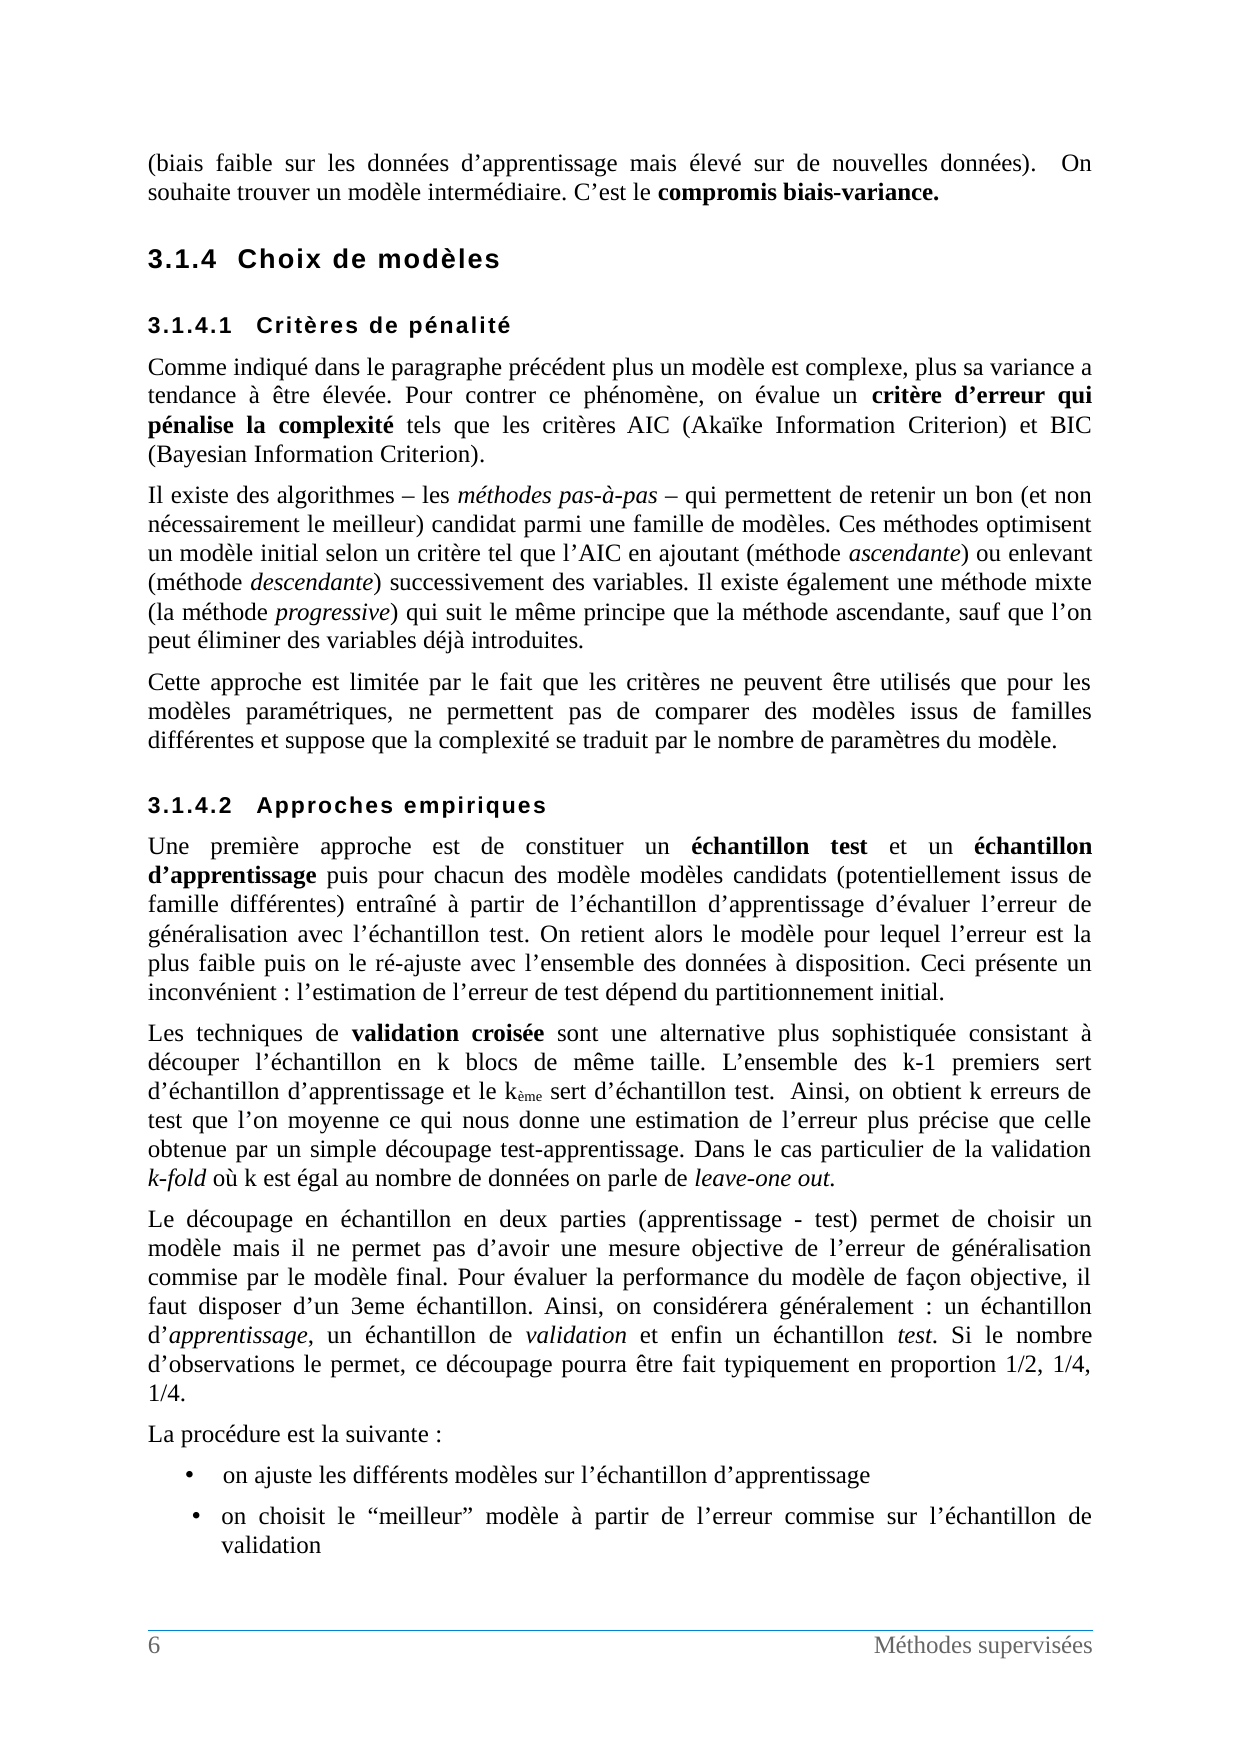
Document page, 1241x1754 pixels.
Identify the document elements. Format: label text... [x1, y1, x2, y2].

subtitle Approches empiriques [148, 792, 1093, 819]
text La procédure est la suivante : [148, 1419, 1093, 1448]
text Cette approche est limitée par le fait que les critères ne peuvent être utilisés que pour les modèles paramétriques, ne permettent pas de comparer des modèles issus de familles différentes et suppose que la complexité se traduit par le nombre de paramètres du modèle. [148, 667, 1093, 754]
text Une première approche est de constituer un échantillon test et un échantillon d’apprentissage puis pour chacun des modèle modèles candidats (potentiellement issus de famille différentes) entraîné à partir de l’échantillon d’apprentissage d’évaluer l’erreur de généralisation avec l’échantillon test. On retient alors le modèle pour lequel l’erreur est la plus faible puis on le ré-ajuste avec l’ensemble des données à disposition. Ceci présente un inconvénient : l’estimation de l’erreur de test dépend du partitionnement initial. [148, 831, 1093, 1006]
text Le découpage en échantillon en deux parties (apprentissage - test) permet de choisir un modèle mais il ne permet pas d’avoir une mesure objective de l’erreur de généralisation commise par le modèle final. Pour évaluer la performance du modèle de façon objective, il faut disposer d’un 3eme échantillon. Ainsi, on considérera généralement : un échantillon d’apprentissage, un échantillon de validation et enfin un échantillon test. Si le nombre d’observations le permet, ce découpage pourra être fait typiquement en proportion 1/2, 1/4, 1/4. [148, 1203, 1093, 1407]
subtitle Critères de pénalité [148, 312, 1093, 339]
list on ajuste les différents modèles sur l’échantillon d’apprentissage [185, 1459, 1093, 1489]
list on choisit le “meilleur” modèle à partir de l’erreur commise sur l’échantillon de validation [192, 1501, 1093, 1559]
text Comme indiqué dans le paragraphe précédent plus un modèle est complexe, plus sa variance a tendance à être élevée. Pour contrer ce phénomène, on évalue un critère d’erreur qui pénalise la complexité tels que les critères AIC (Akaïke Information Criterion) et BIC (Bayesian Information Criterion). [148, 351, 1093, 468]
text (biais faible sur les données d’apprentissage mais élevé sur de nouvelles données). On souhaite trouver un modèle intermédiaire. C’est le compromis biais-variance. [148, 148, 1093, 206]
text Les techniques de validation croisée sont une alternative plus sophistiquée consistant à découper l’échantillon en k blocs de même taille. L’ensemble des k-1 premiers sert d’échantillon d’apprentissage et le kème sert d’échantillon test. Ainsi, on obtient k erreurs de test que l’on moyenne ce qui nous donne une estimation de l’erreur plus précise que celle obtenue par un simple découpage test-apprentissage. Dans le cas particulier de la validation k-fold où k est égal au nombre de données on parle de leave-one out. [148, 1017, 1093, 1192]
text Il existe des algorithmes – les méthodes pas-à-pas – qui permettent de retenir un bon (et non nécessairement le meilleur) candidat parmi une famille de modèles. Ces méthodes optimisent un modèle initial selon un critère tel que l’AIC en ajoutant (méthode ascendante) ou enlevant (méthode descendante) successivement des variables. Il existe également une méthode mixte (la méthode progressive) qui suit le même principe que la méthode ascendante, sauf que l’on peut éliminer des variables déjà introduites. [148, 480, 1093, 654]
subtitle Choix de modèles [148, 243, 1093, 274]
